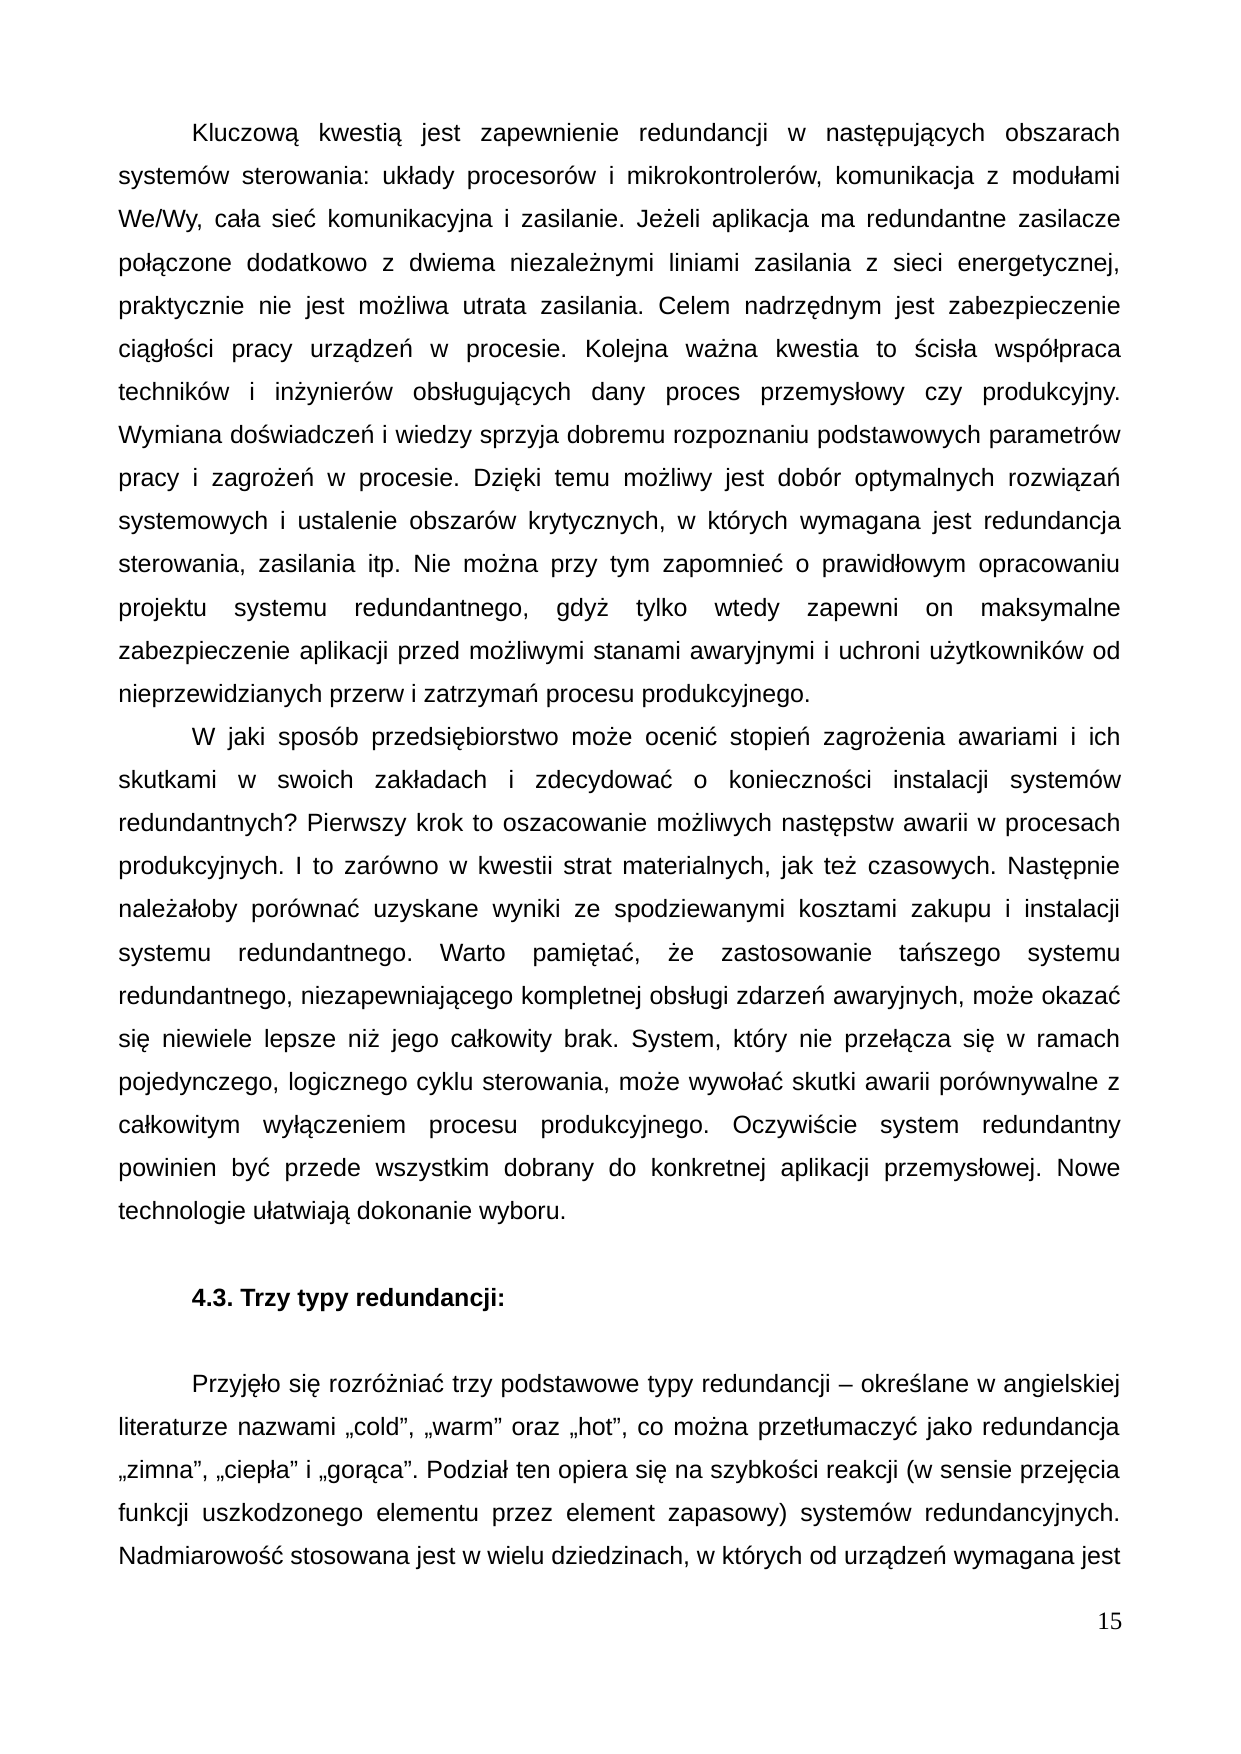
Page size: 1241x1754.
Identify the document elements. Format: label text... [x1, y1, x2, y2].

text Kluczową kwestią jest zapewnienie redundancji w następujących obszarach systemów sterowania: układy procesorów i mikrokontrolerów, komunikacja z modułami We/Wy, cała sieć komunikacyjna i zasilanie. Jeżeli aplikacja ma redundantne zasilacze połączone dodatkowo z dwiema niezależnymi liniami zasilania z sieci energetycznej, praktycznie nie jest możliwa utrata zasilania. Celem nadrzędnym jest zabezpieczenie ciągłości pracy urządzeń w procesie. Kolejna ważna kwestia to ścisła współpraca techników i inżynierów obsługujących dany proces przemysłowy czy produkcyjny. Wymiana doświadczeń i wiedzy sprzyja dobremu rozpoznaniu podstawowych parametrów pracy i zagrożeń w procesie. Dzięki temu możliwy jest dobór optymalnych rozwiązań systemowych i ustalenie obszarów krytycznych, w których wymagana jest redundancja sterowania, zasilania itp. Nie można przy tym zapomnieć o prawidłowym opracowaniu projektu systemu redundantnego, gdyż tylko wtedy zapewni on maksymalne zabezpieczenie aplikacji przed możliwymi stanami awaryjnymi i uchroni użytkowników od nieprzewidzianych przerw i zatrzymań procesu produkcyjnego. [118, 664, 1122, 707]
text Przyjęło się rozróżniać trzy podstawowe typy redundancji – określane w angielskiej literaturze nazwami „cold”, „warm” oraz „hot”, co można przetłumaczyć jako redundancja „zimna”, „ciepła” i „gorąca”. Podział ten opiera się na szybkości reakcji (w sensie przejęcia funkcji uszkodzonego elementu przez element zapasowy) systemów redundancyjnych. Nadmiarowość stosowana jest w wielu dziedzinach, w których od urządzeń wymagana jest [118, 1369, 1122, 1570]
text W jaki sposób przedsiębiorstwo może ocenić stopień zagrożenia awariami i ich skutkami w swoich zakładach i zdecydować o konieczności instalacji systemów redundantnych? Pierwszy krok to oszacowanie możliwych następstw awarii w procesach produkcyjnych. I to zarówno w kwestii strat materialnych, jak też czasowych. Następnie należałoby porównać uzyskane wyniki ze spodziewanymi kosztami zakupu i instalacji systemu redundantnego. Warto pamiętać, że zastosowanie tańszego systemu redundantnego, niezapewniającego kompletnej obsługi zdarzeń awaryjnych, może okazać się niewiele lepsze niż jego całkowity brak. System, który nie przełącza się w ramach pojedynczego, logicznego cyklu sterowania, może wywołać skutki awarii porównywalne z całkowitym wyłączeniem procesu produkcyjnego. Oczywiście system redundantny powinien być przede wszystkim dobrany do konkretnej aplikacji przemysłowej. Nowe technologie ułatwiają dokonanie wyboru. [118, 1182, 1122, 1225]
text 4.3. Trzy typy redundancji: [118, 1282, 1122, 1311]
